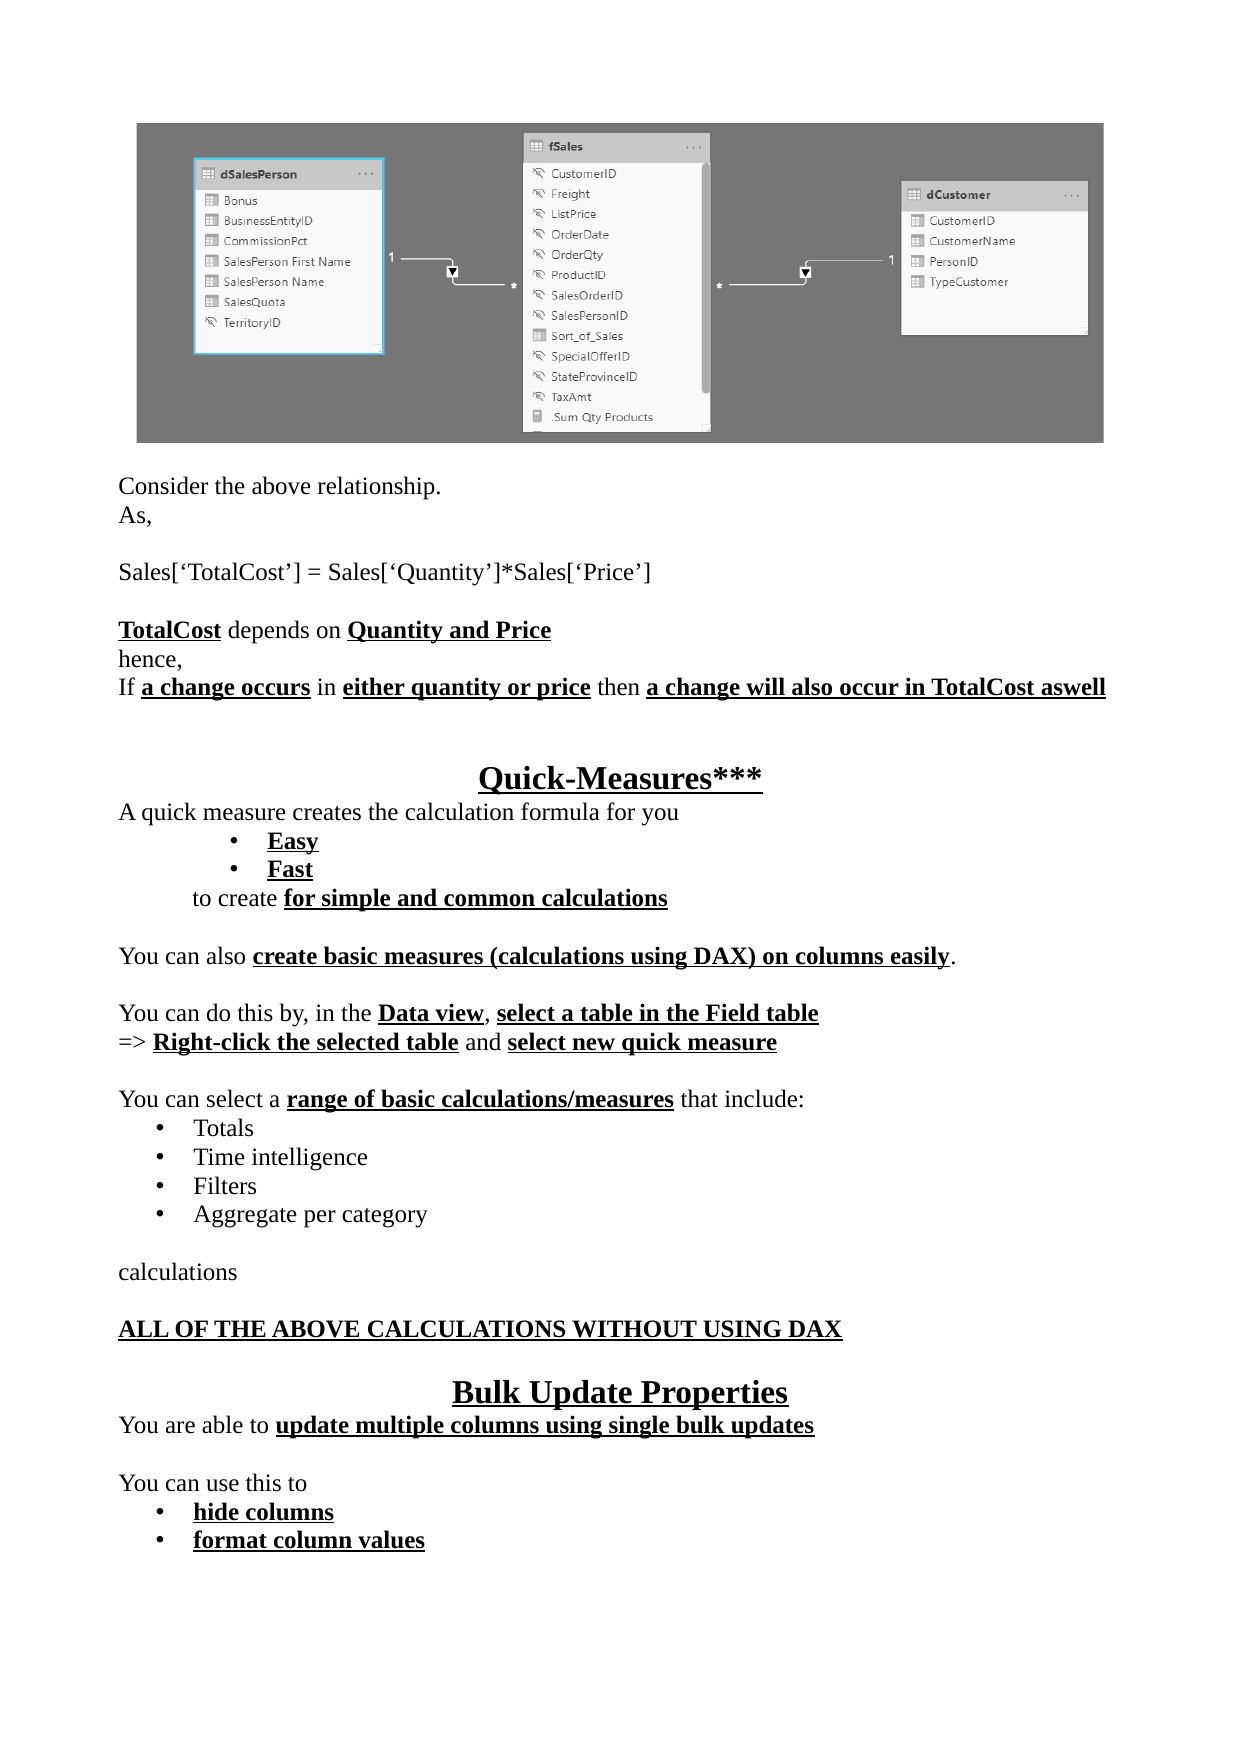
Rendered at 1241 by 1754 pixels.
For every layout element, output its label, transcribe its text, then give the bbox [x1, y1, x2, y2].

list Totals [156, 1113, 1122, 1142]
text => Right-click the selected table and select new quick measure [118, 1027, 1122, 1056]
text ALL OF THE ABOVE CALCULATIONS WITHOUT USING DAX [118, 1314, 1122, 1343]
list format column values [156, 1525, 1122, 1554]
text You are able to update multiple columns using single bulk updates [118, 1410, 1122, 1439]
text You can do this by, in the Data view, select a table in the Field table [118, 998, 1122, 1027]
list Aggregate per category [156, 1199, 1122, 1228]
text Bulk Update Properties [118, 1372, 1122, 1410]
text Sales[‘TotalCost’] = Sales[‘Quantity’]*Sales[‘Price’] [118, 557, 1122, 586]
text You can select a range of basic calculations/measures that include: [118, 1084, 1122, 1113]
list Fast [229, 854, 1122, 883]
text Consider the above relationship. [118, 471, 1122, 500]
list Filters [156, 1171, 1122, 1199]
text hence, [118, 644, 1122, 672]
list Time intelligence [156, 1142, 1122, 1171]
list hide columns [156, 1497, 1122, 1525]
text TotalCost depends on Quantity and Price [118, 615, 1122, 644]
text A quick measure creates the calculation formula for you [118, 797, 1122, 826]
text calculations [118, 1257, 1122, 1286]
text You can also create basic measures (calculations using DAX) on columns easily. [118, 941, 1122, 969]
text As, [118, 500, 1122, 529]
text to create for simple and common calculations [118, 883, 1122, 912]
text Quick-Measures*** [118, 759, 1122, 797]
text You can use this to [118, 1468, 1122, 1497]
list Easy [229, 826, 1122, 854]
picture [136, 123, 1104, 443]
text If a change occurs in either quantity or price then a change will also occur in TotalCost aswell [118, 672, 1122, 701]
